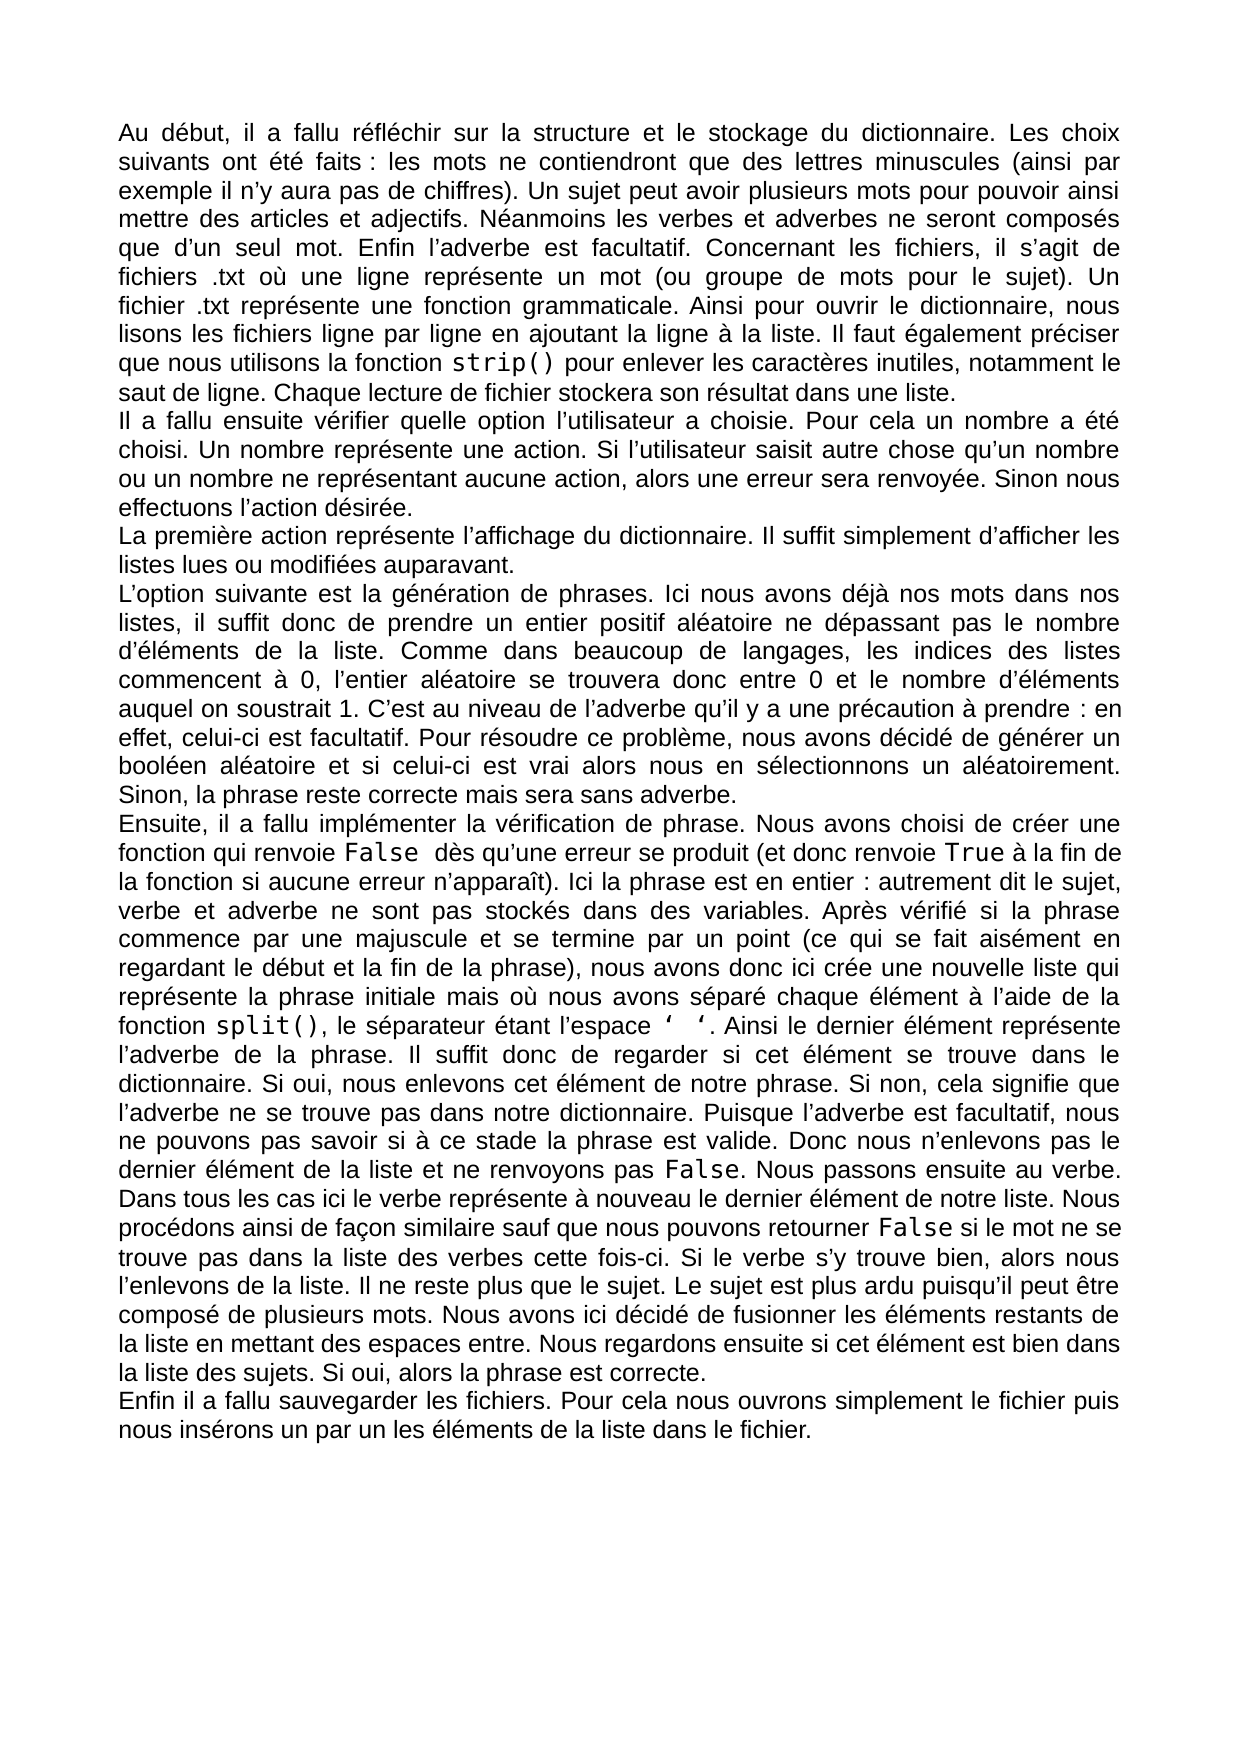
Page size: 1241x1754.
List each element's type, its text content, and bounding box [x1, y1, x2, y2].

text Enfin il a fallu sauvegarder les fichiers. Pour cela nous ouvrons simplement le fichier puis nous insérons un par un les éléments de la liste dans le fichier. [118, 1386, 1122, 1444]
text La première action représente l’affichage du dictionnaire. Il suffit simplement d’afficher les listes lues ou modifiées auparavant. [118, 521, 1122, 579]
text Ensuite, il a fallu implémenter la vérification de phrase. Nous avons choisi de créer une fonction qui renvoie False dès qu’une erreur se produit (et donc renvoie True à la fin de la fonction si aucune erreur n’apparaît). Ici la phrase est en entier : autrement dit le sujet, verbe et adverbe ne sont pas stockés dans des variables. Après vérifié si la phrase commence par une majuscule et se termine par un point (ce qui se fait aisément en regardant le début et la fin de la phrase), nous avons donc ici crée une nouvelle liste qui représente la phrase initiale mais où nous avons séparé chaque élément à l’aide de la fonction split(), le séparateur étant l’espace ‘ ‘. Ainsi le dernier élément représente l’adverbe de la phrase. Il suffit donc de regarder si cet élément se trouve dans le dictionnaire. Si oui, nous enlevons cet élément de notre phrase. Si non, cela signifie que l’adverbe ne se trouve pas dans notre dictionnaire. Puisque l’adverbe est facultatif, nous ne pouvons pas savoir si à ce stade la phrase est valide. Donc nous n’enlevons pas le dernier élément de la liste et ne renvoyons pas False. Nous passons ensuite au verbe. Dans tous les cas ici le verbe représente à nouveau le dernier élément de notre liste. Nous procédons ainsi de façon similaire sauf que nous pouvons retourner False si le mot ne se trouve pas dans la liste des verbes cette fois-ci. Si le verbe s’y trouve bien, alors nous l’enlevons de la liste. Il ne reste plus que le sujet. Le sujet est plus ardu puisqu’il peut être composé de plusieurs mots. Nous avons ici décidé de fusionner les éléments restants de la liste en mettant des espaces entre. Nous regardons ensuite si cet élément est bien dans la liste des sujets. Si oui, alors la phrase est correcte. [118, 809, 1122, 1386]
text L’option suivante est la génération de phrases. Ici nous avons déjà nos mots dans nos listes, il suffit donc de prendre un entier positif aléatoire ne dépassant pas le nombre d’éléments de la liste. Comme dans beaucoup de langages, les indices des listes commencent à 0, l’entier aléatoire se trouvera donc entre 0 et le nombre d’éléments auquel on soustrait 1. C’est au niveau de l’adverbe qu’il y a une précaution à prendre : en effet, celui-ci est facultatif. Pour résoudre ce problème, nous avons décidé de générer un booléen aléatoire et si celui-ci est vrai alors nous en sélectionnons un aléatoirement. Sinon, la phrase reste correcte mais sera sans adverbe. [118, 579, 1122, 809]
text Au début, il a fallu réfléchir sur la structure et le stockage du dictionnaire. Les choix suivants ont été faits : les mots ne contiendront que des lettres minuscules (ainsi par exemple il n’y aura pas de chiffres). Un sujet peut avoir plusieurs mots pour pouvoir ainsi mettre des articles et adjectifs. Néanmoins les verbes et adverbes ne seront composés que d’un seul mot. Enfin l’adverbe est facultatif. Concernant les fichiers, il s’agit de fichiers .txt où une ligne représente un mot (ou groupe de mots pour le sujet). Un fichier .txt représente une fonction grammaticale. Ainsi pour ouvrir le dictionnaire, nous lisons les fichiers ligne par ligne en ajoutant la ligne à la liste. Il faut également préciser que nous utilisons la fonction strip() pour enlever les caractères inutiles, notamment le saut de ligne. Chaque lecture de fichier stockera son résultat dans une liste. [118, 118, 1122, 406]
text Il a fallu ensuite vérifier quelle option l’utilisateur a choisie. Pour cela un nombre a été choisi. Un nombre représente une action. Si l’utilisateur saisit autre chose qu’un nombre ou un nombre ne représentant aucune action, alors une erreur sera renvoyée. Sinon nous effectuons l’action désirée. [118, 406, 1122, 521]
